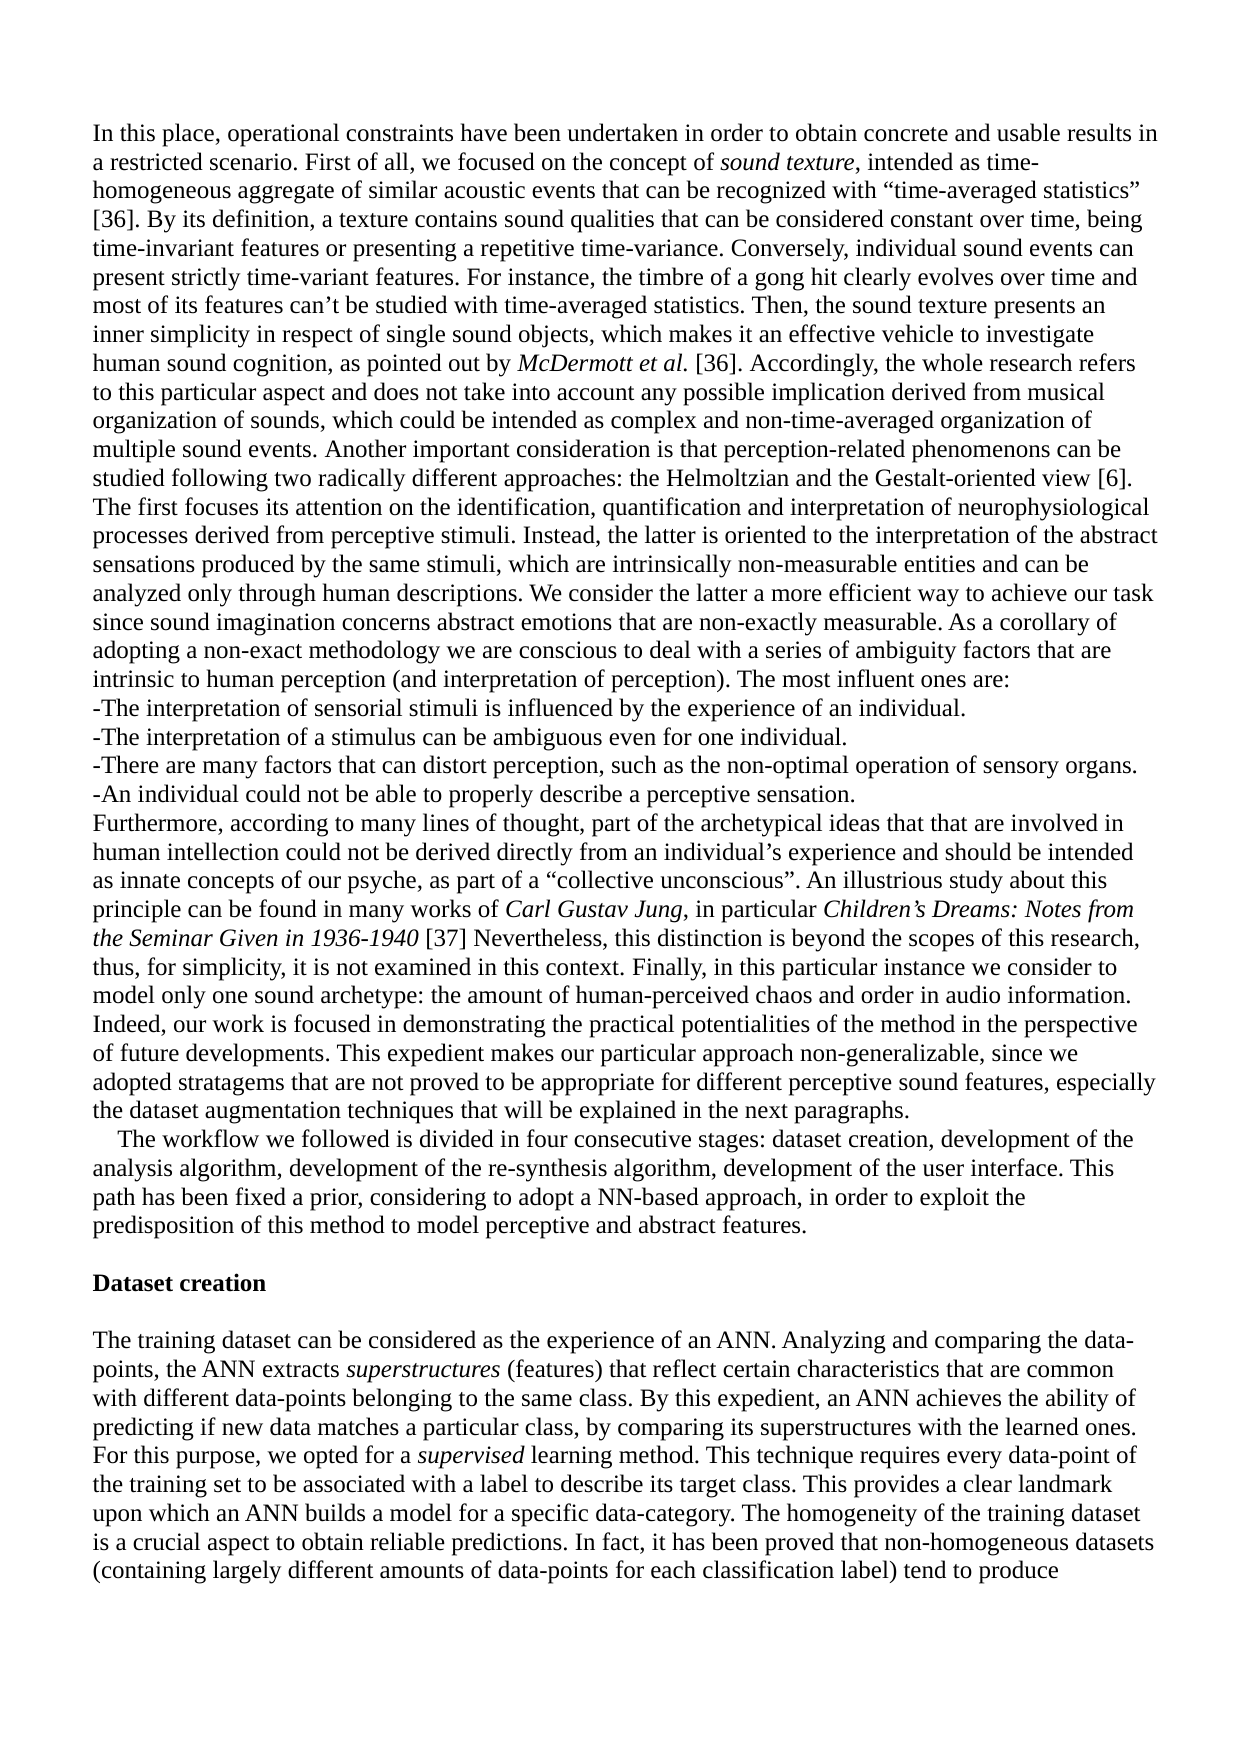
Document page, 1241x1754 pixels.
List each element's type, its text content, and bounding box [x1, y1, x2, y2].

text The workflow we followed is divided in four consecutive stages: dataset creation, development of the analysis algorithm, development of the re-synthesis algorithm, development of the user interface. This path has been fixed a prior, considering to adopt a NN-based approach, in order to exploit the predisposition of this method to model perceptive and abstract features. [92, 1124, 1160, 1239]
text Furthermore, according to many lines of thought, part of the archetypical ideas that that are involved in human intellection could not be derived directly from an individual’s experience and should be intended as innate concepts of our psyche, as part of a “collective unconscious”. An illustrious study about this principle can be found in many works of Carl Gustav Jung, in particular Children’s Dreams: Notes from the Seminar Given in 1936-1940 [37] Nevertheless, this distinction is beyond the scopes of this research, thus, for simplicity, it is not examined in this context. Finally, in this particular instance we consider to model only one sound archetype: the amount of human-perceived chaos and order in audio information. Indeed, our work is focused in demonstrating the practical potentialities of the method in the perspective of future developments. This expedient makes our particular approach non-generalizable, since we adopted stratagems that are not proved to be appropriate for different perceptive sound features, especially the dataset augmentation techniques that will be explained in the next paragraphs. [92, 808, 1160, 1124]
text The training dataset can be considered as the experience of an ANN. Analyzing and comparing the data-points, the ANN extracts superstructures (features) that reflect certain characteristics that are common with different data-points belonging to the same class. By this expedient, an ANN achieves the ability of predicting if new data matches a particular class, by comparing its superstructures with the learned ones. For this purpose, we opted for a supervised learning method. This technique requires every data-point of the training set to be associated with a label to describe its target class. This provides a clear landmark upon which an ANN builds a model for a specific data-category. The homogeneity of the training dataset is a crucial aspect to obtain reliable predictions. In fact, it has been proved that non-homogeneous datasets (containing largely different amounts of data-points for each classification label) tend to produce [92, 1326, 1160, 1584]
text -An individual could not be able to properly describe a perceptive sensation. [92, 779, 1160, 808]
text In this place, operational constraints have been undertaken in order to obtain concrete and usable results in a restricted scenario. First of all, we focused on the concept of sound texture, intended as time-homogeneous aggregate of similar acoustic events that can be recognized with “time-averaged statistics” [36]. By its definition, a texture contains sound qualities that can be considered constant over time, being time-invariant features or presenting a repetitive time-variance. Conversely, individual sound events can present strictly time-variant features. For instance, the timbre of a gong hit clearly evolves over time and most of its features can’t be studied with time-averaged statistics. Then, the sound texture presents an inner simplicity in respect of single sound objects, which makes it an effective vehicle to investigate human sound cognition, as pointed out by McDermott et al. [36]. Accordingly, the whole research refers to this particular aspect and does not take into account any possible implication derived from musical organization of sounds, which could be intended as complex and non-time-averaged organization of multiple sound events. Another important consideration is that perception-related phenomenons can be studied following two radically different approaches: the Helmoltzian and the Gestalt-oriented view [6]. The first focuses its attention on the identification, quantification and interpretation of neurophysiological processes derived from perceptive stimuli. Instead, the latter is oriented to the interpretation of the abstract sensations produced by the same stimuli, which are intrinsically non-measurable entities and can be analyzed only through human descriptions. We consider the latter a more efficient way to achieve our task since sound imagination concerns abstract emotions that are non-exactly measurable. As a corollary of adopting a non-exact methodology we are conscious to deal with a series of ambiguity factors that are intrinsic to human perception (and interpretation of perception). The most influent ones are: [92, 118, 1160, 693]
text Dataset creation [92, 1268, 1160, 1297]
text -The interpretation of sensorial stimuli is influenced by the experience of an individual. [92, 693, 1160, 722]
text -The interpretation of a stimulus can be ambiguous even for one individual. [92, 722, 1160, 751]
text -There are many factors that can distort perception, such as the non-optimal operation of sensory organs. [92, 751, 1160, 779]
